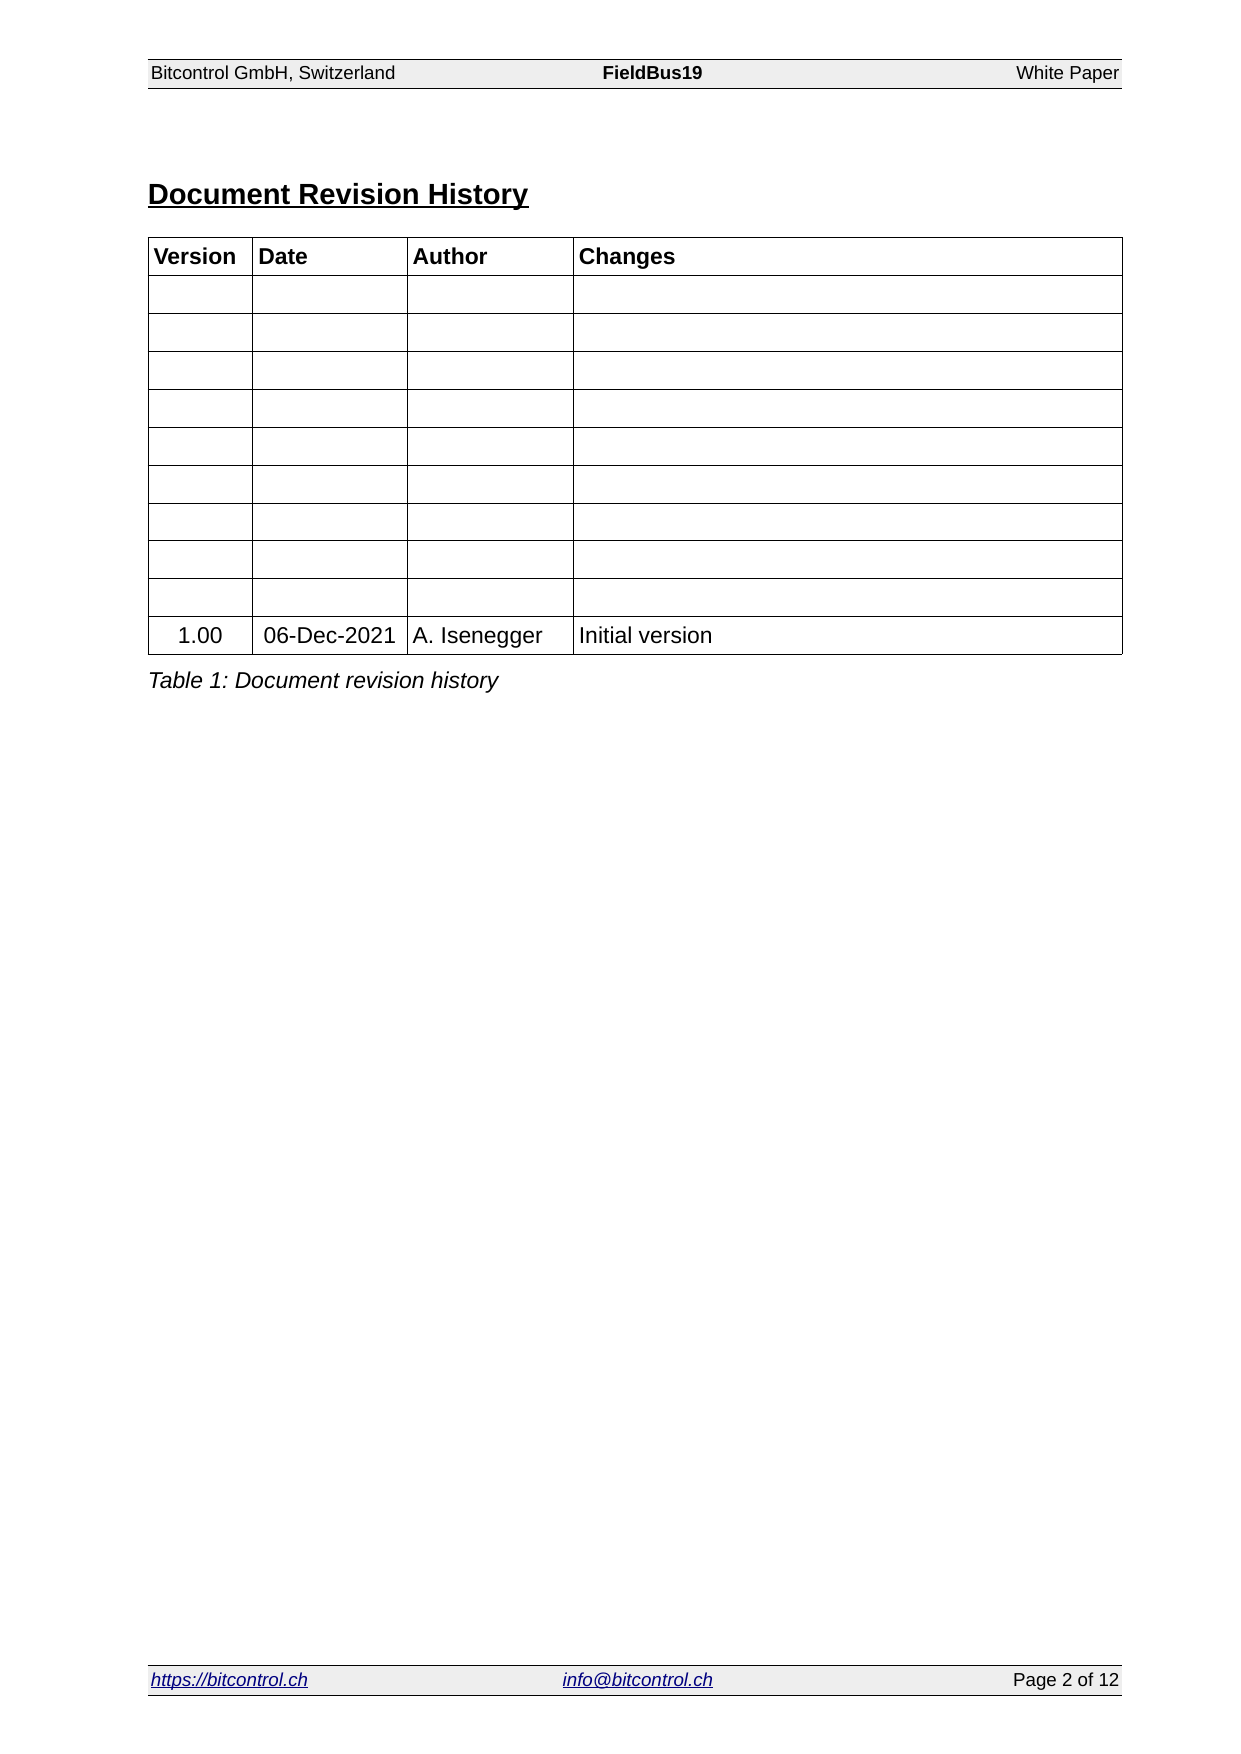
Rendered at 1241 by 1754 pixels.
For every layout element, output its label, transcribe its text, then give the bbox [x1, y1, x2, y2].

table_cell [149, 541, 252, 578]
text Document Revision History [148, 177, 1122, 211]
table_cell [149, 314, 252, 351]
table_cell [253, 504, 407, 540]
table_header Author [408, 238, 573, 275]
table_cell [408, 314, 573, 351]
table_cell [253, 314, 407, 351]
table_cell [149, 276, 252, 313]
table_cell 1.00 [149, 617, 252, 654]
table_cell [253, 390, 407, 427]
table_cell [149, 579, 252, 616]
table_cell [408, 276, 573, 313]
table_cell 06-Dec-2021 [253, 617, 407, 654]
table_cell [574, 390, 1122, 427]
table_cell [149, 352, 252, 389]
table_cell [408, 352, 573, 389]
table_cell [253, 428, 407, 464]
table_cell [408, 504, 573, 540]
table_cell [149, 390, 252, 427]
table_cell [574, 276, 1122, 313]
table_cell [408, 390, 573, 427]
table_cell [574, 314, 1122, 351]
table_cell [574, 504, 1122, 540]
table_cell [149, 428, 252, 464]
table_cell [408, 428, 573, 464]
table_cell [149, 504, 252, 540]
table_cell [253, 352, 407, 389]
table_cell [253, 579, 407, 616]
table_cell [408, 466, 573, 502]
table_cell [574, 579, 1122, 616]
table_cell A. Isenegger [408, 617, 573, 654]
table_cell [408, 541, 573, 578]
table_cell Initial version [574, 617, 1122, 654]
table_cell [408, 579, 573, 616]
table_cell [253, 276, 407, 313]
table_cell [574, 541, 1122, 578]
table_cell [149, 466, 252, 502]
table_header Date [253, 238, 407, 275]
table_cell [253, 466, 407, 502]
table_cell [253, 541, 407, 578]
table_header Version [149, 238, 252, 275]
text Table 1: Document revision history [148, 667, 1122, 693]
table_cell [574, 466, 1122, 502]
table_cell [574, 352, 1122, 389]
table_cell [574, 428, 1122, 464]
table_header Changes [574, 238, 1122, 275]
